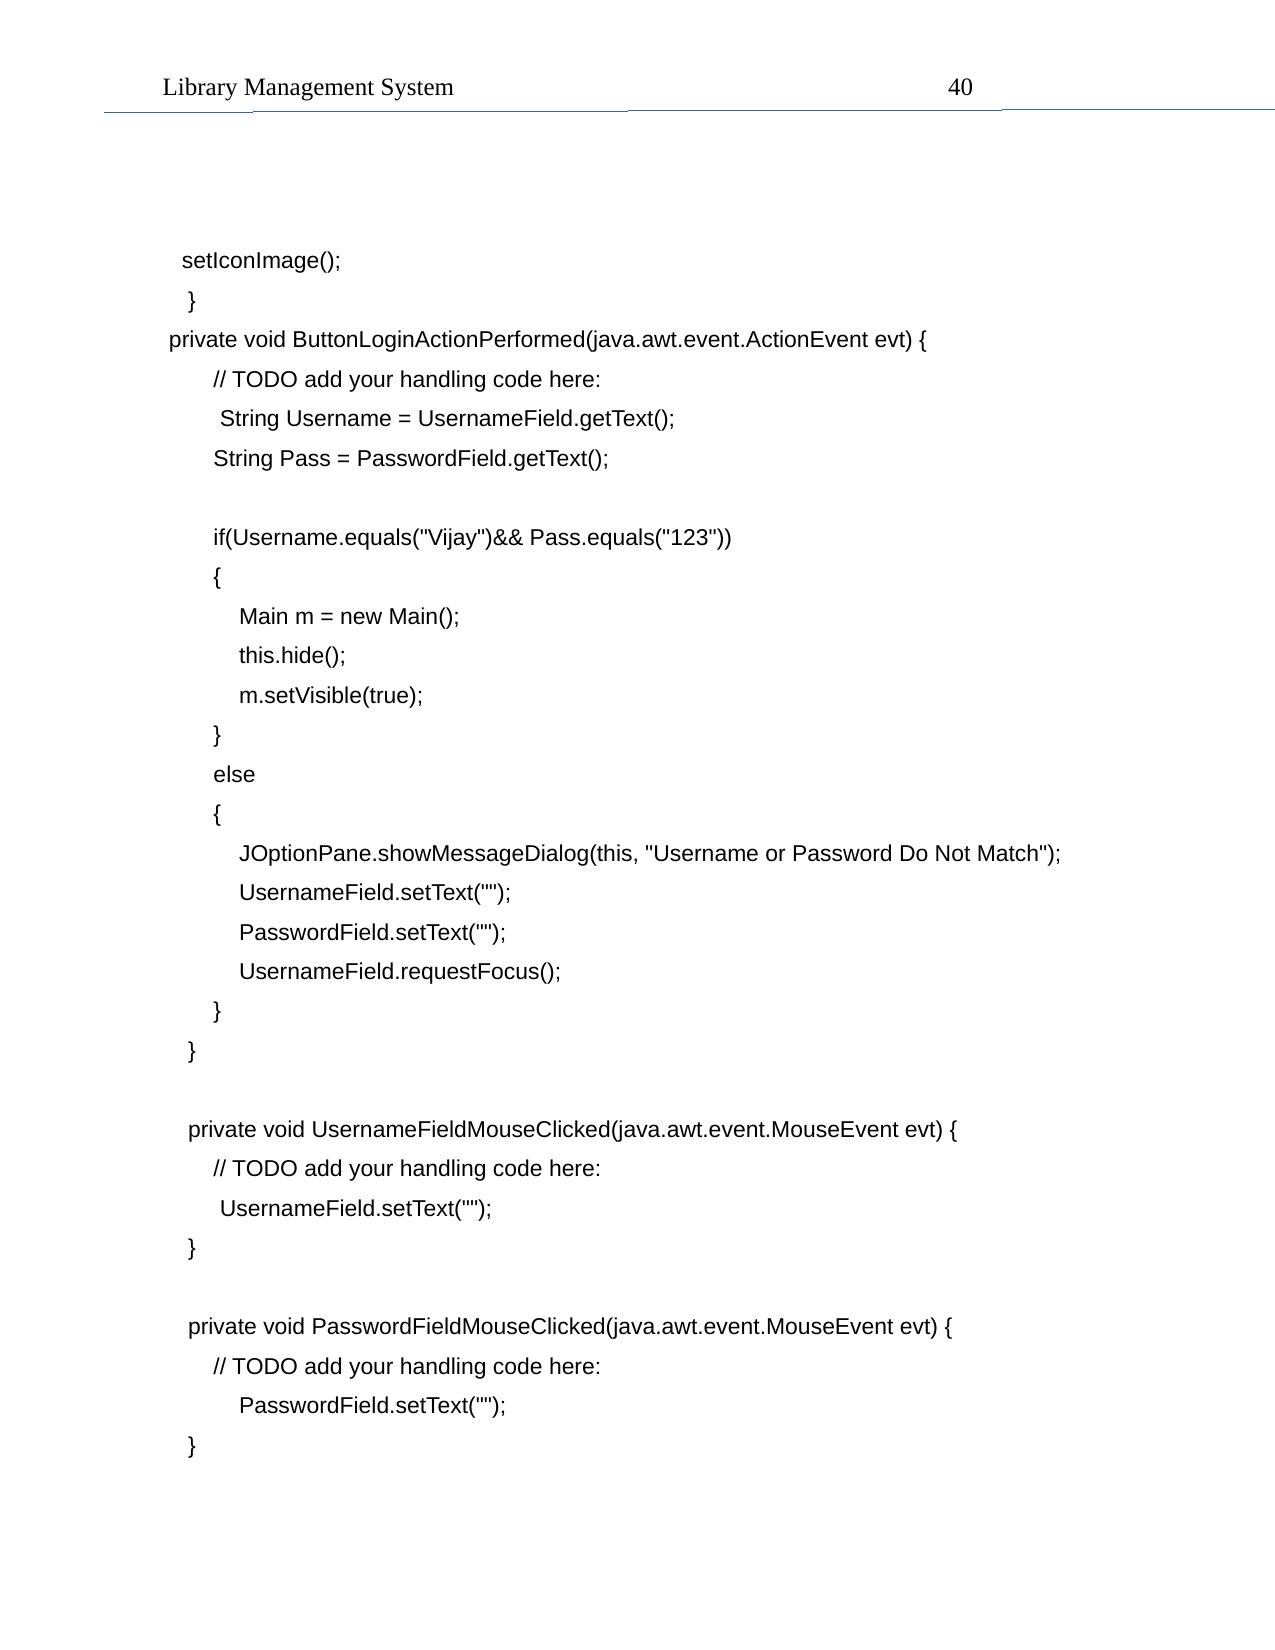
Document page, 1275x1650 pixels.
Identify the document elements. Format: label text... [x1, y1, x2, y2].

text UsernameField.setText(""); [162, 1195, 1119, 1221]
text } [162, 287, 1119, 313]
text } [162, 997, 1119, 1024]
text setIconImage(); [162, 247, 1119, 274]
text private void ButtonLoginActionPerformed(java.awt.event.ActionEvent evt) { [162, 326, 1119, 353]
text PasswordField.setText(""); [162, 918, 1119, 945]
text Main m = new Main(); [162, 603, 1119, 629]
text // TODO add your handling code here: [162, 1155, 1119, 1182]
text // TODO add your handling code here: [162, 366, 1119, 392]
text UsernameField.setText(""); [162, 879, 1119, 905]
text } [162, 721, 1119, 747]
text else [162, 761, 1119, 787]
text m.setVisible(true); [162, 682, 1119, 708]
text { [162, 563, 1119, 589]
text JOptionPane.showMessageDialog(this, "Username or Password Do Not Match"); [162, 839, 1119, 866]
text { [162, 800, 1119, 826]
text UsernameField.requestFocus(); [162, 958, 1119, 984]
text if(Username.equals("Vijay")&& Pass.equals("123")) [162, 524, 1119, 550]
text private void PasswordFieldMouseClicked(java.awt.event.MouseEvent evt) { [162, 1313, 1119, 1340]
text String Username = UsernameField.getText(); [162, 405, 1119, 432]
text } [162, 1432, 1119, 1458]
text } [162, 1234, 1119, 1261]
text this.hide(); [162, 642, 1119, 668]
text private void UsernameFieldMouseClicked(java.awt.event.MouseEvent evt) { [162, 1116, 1119, 1142]
text String Pass = PasswordField.getText(); [162, 445, 1119, 471]
text PasswordField.setText(""); [162, 1392, 1119, 1419]
text // TODO add your handling code here: [162, 1353, 1119, 1379]
text } [162, 1037, 1119, 1063]
